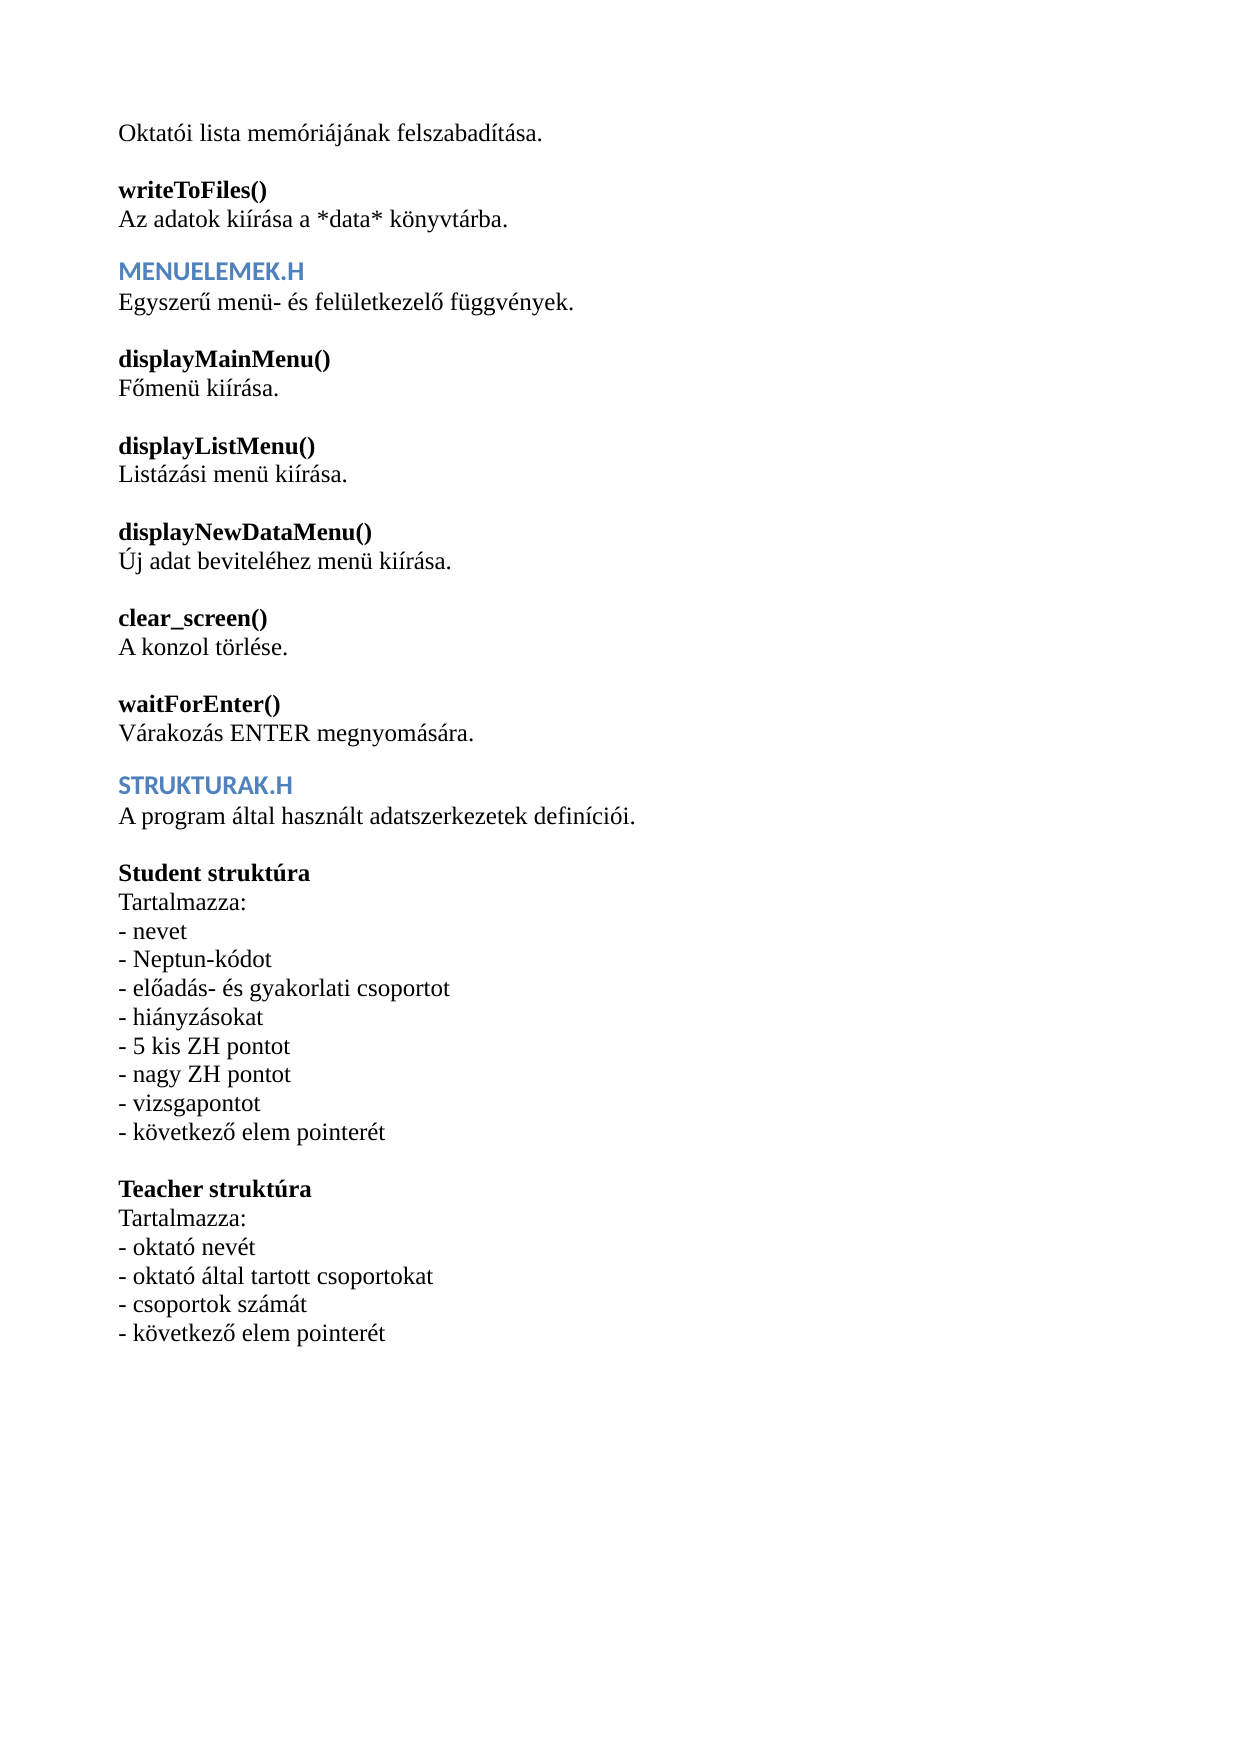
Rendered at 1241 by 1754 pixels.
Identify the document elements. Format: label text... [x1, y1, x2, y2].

text - oktató által tartott csoportokat [118, 1261, 1122, 1289]
text Listázási menü kiírása. [118, 459, 1122, 488]
text - előadás- és gyakorlati csoportot [118, 973, 1122, 1002]
text - 5 kis ZH pontot [118, 1031, 1122, 1059]
subtitle STRUKTURAK.H [118, 768, 1122, 801]
text - vizsgapontot [118, 1088, 1122, 1117]
text - Neptun-kódot [118, 944, 1122, 973]
text displayMainMenu() [118, 344, 1122, 373]
text Tartalmazza: [118, 887, 1122, 916]
text - hiányzásokat [118, 1002, 1122, 1031]
text - nagy ZH pontot [118, 1059, 1122, 1088]
text Egyszerű menü- és felületkezelő függvények. [118, 287, 1122, 316]
text - következő elem pointerét [118, 1318, 1122, 1347]
subtitle MENUELEMEK.H [118, 254, 1122, 287]
text Oktatói lista memóriájának felszabadítása. [118, 118, 1122, 147]
text Várakozás ENTER megnyomására. [118, 718, 1122, 747]
text - csoportok számát [118, 1289, 1122, 1318]
text A program által használt adatszerkezetek definíciói. [118, 801, 1122, 829]
text - oktató nevét [118, 1232, 1122, 1261]
text writeToFiles() [118, 176, 1122, 204]
text Tartalmazza: [118, 1203, 1122, 1232]
text Új adat beviteléhez menü kiírása. [118, 546, 1122, 574]
text Student struktúra [118, 858, 1122, 887]
text - következő elem pointerét [118, 1117, 1122, 1146]
text Teacher struktúra [118, 1174, 1122, 1203]
text A konzol törlése. [118, 632, 1122, 661]
text waitForEnter() [118, 689, 1122, 718]
text Az adatok kiírása a *data* könyvtárba. [118, 204, 1122, 233]
text displayNewDataMenu() [118, 517, 1122, 546]
text Főmenü kiírása. [118, 373, 1122, 402]
text clear_screen() [118, 603, 1122, 632]
text - nevet [118, 916, 1122, 944]
text displayListMenu() [118, 431, 1122, 459]
